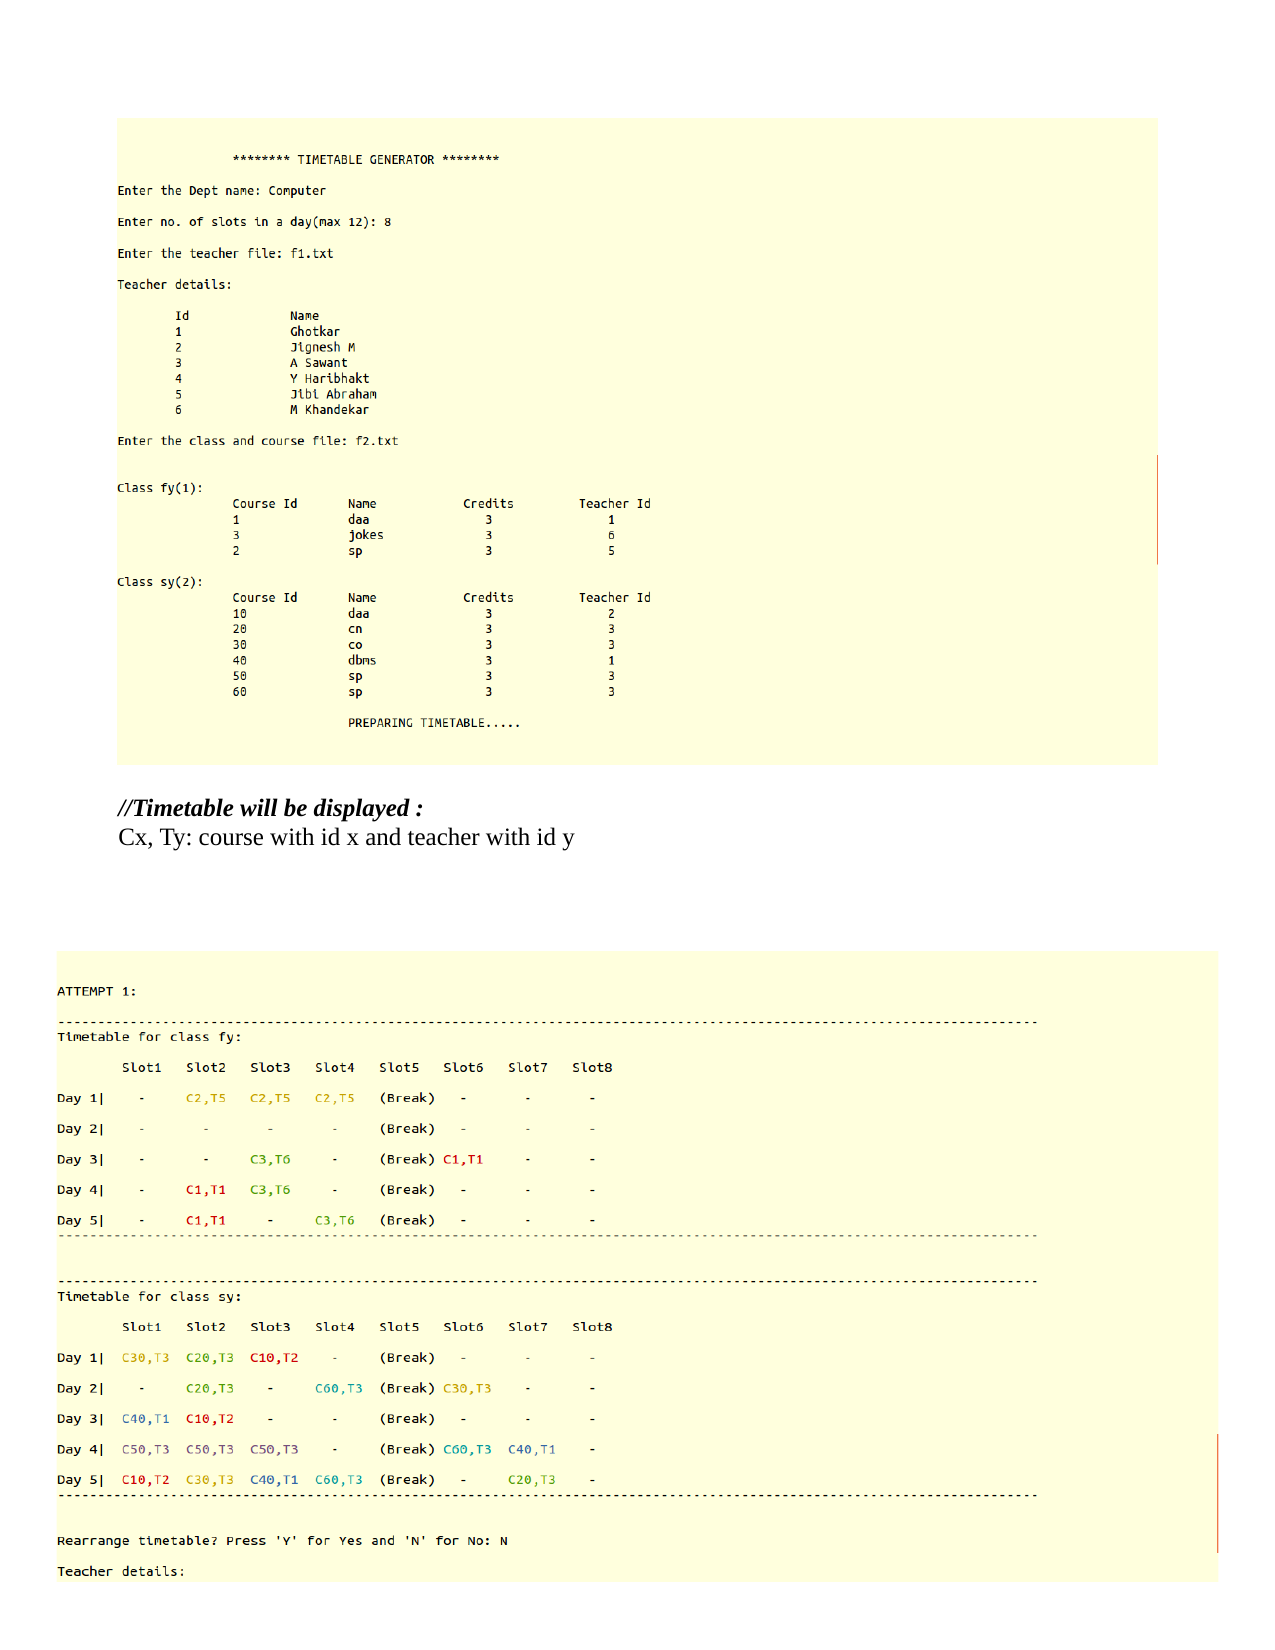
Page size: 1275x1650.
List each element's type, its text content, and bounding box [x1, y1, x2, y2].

text //Timetable will be displayed : [118, 793, 1157, 822]
picture [117, 118, 1158, 765]
text Cx, Ty: course with id x and teacher with id y [118, 822, 1157, 851]
picture [56, 951, 1219, 1582]
